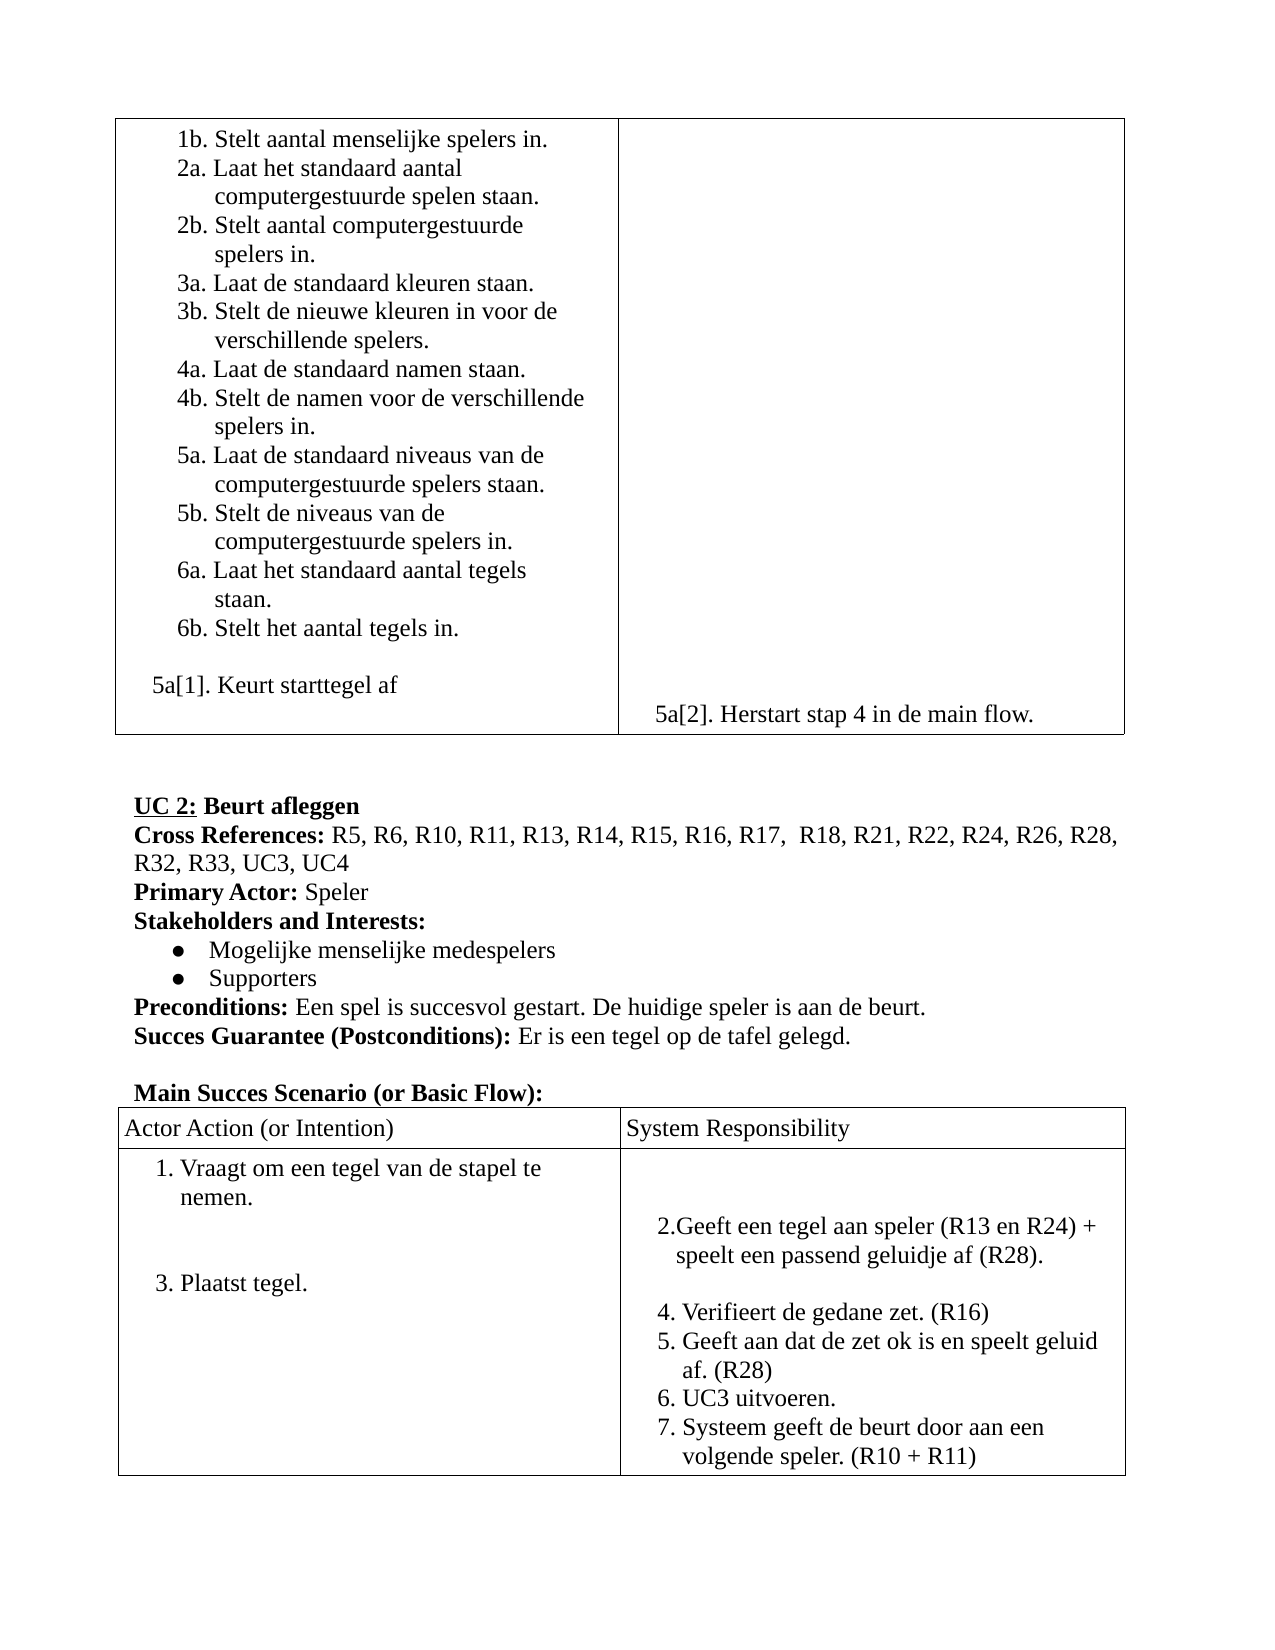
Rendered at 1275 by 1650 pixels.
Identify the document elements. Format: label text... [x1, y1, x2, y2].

text Stakeholders and Interests: [134, 906, 1157, 935]
list Supporters [171, 963, 1157, 992]
table_header System Responsibility [621, 1108, 1125, 1148]
table_cell 1. Vraagt om een tegel van de stapel te nemen. 3. Plaatst tegel. [119, 1149, 620, 1475]
table_cell 2.Geeft een tegel aan speler (R13 en R24) + speelt een passend geluidje af (R28). 4. Verifieert de gedane zet. (R16) 5. Geeft aan dat de zet ok is en speelt geluid af. (R28) 6. UC3 uitvoeren. 7. Systeem geeft de beurt door aan een volgende speler. (R10 + R11) [621, 1149, 1125, 1475]
text Succes Guarantee (Postconditions): Er is een tegel op de tafel gelegd. [134, 1021, 1157, 1050]
table_header Actor Action (or Intention) [119, 1108, 620, 1148]
text UC 2: Beurt afleggen [134, 791, 1157, 820]
list Mogelijke menselijke medespelers [171, 935, 1157, 963]
text Preconditions: Een spel is succesvol gestart. De huidige speler is aan de beurt. [134, 992, 1157, 1021]
text Main Succes Scenario (or Basic Flow): [134, 1078, 1157, 1107]
table_cell 1b. Stelt aantal menselijke spelers in. 2a. Laat het standaard aantal computergestuurde spelen staan. 2b. Stelt aantal computergestuurde spelers in. 3a. Laat de standaard kleuren staan. 3b. Stelt de nieuwe kleuren in voor de verschillende spelers. 4a. Laat de standaard namen staan. 4b. Stelt de namen voor de verschillende spelers in. 5a. Laat de standaard niveaus van de computergestuurde spelers staan. 5b. Stelt de niveaus van de computergestuurde spelers in. 6a. Laat het standaard aantal tegels staan. 6b. Stelt het aantal tegels in. 5a[1]. Keurt starttegel af [116, 119, 618, 733]
text Cross References: R5, R6, R10, R11, R13, R14, R15, R16, R17, R18, R21, R22, R24, R26, R28, R32, R33, UC3, UC4 [134, 820, 1157, 877]
text Primary Actor: Speler [134, 877, 1157, 906]
table_cell 5a[2]. Herstart stap 4 in de main flow. [619, 119, 1124, 733]
